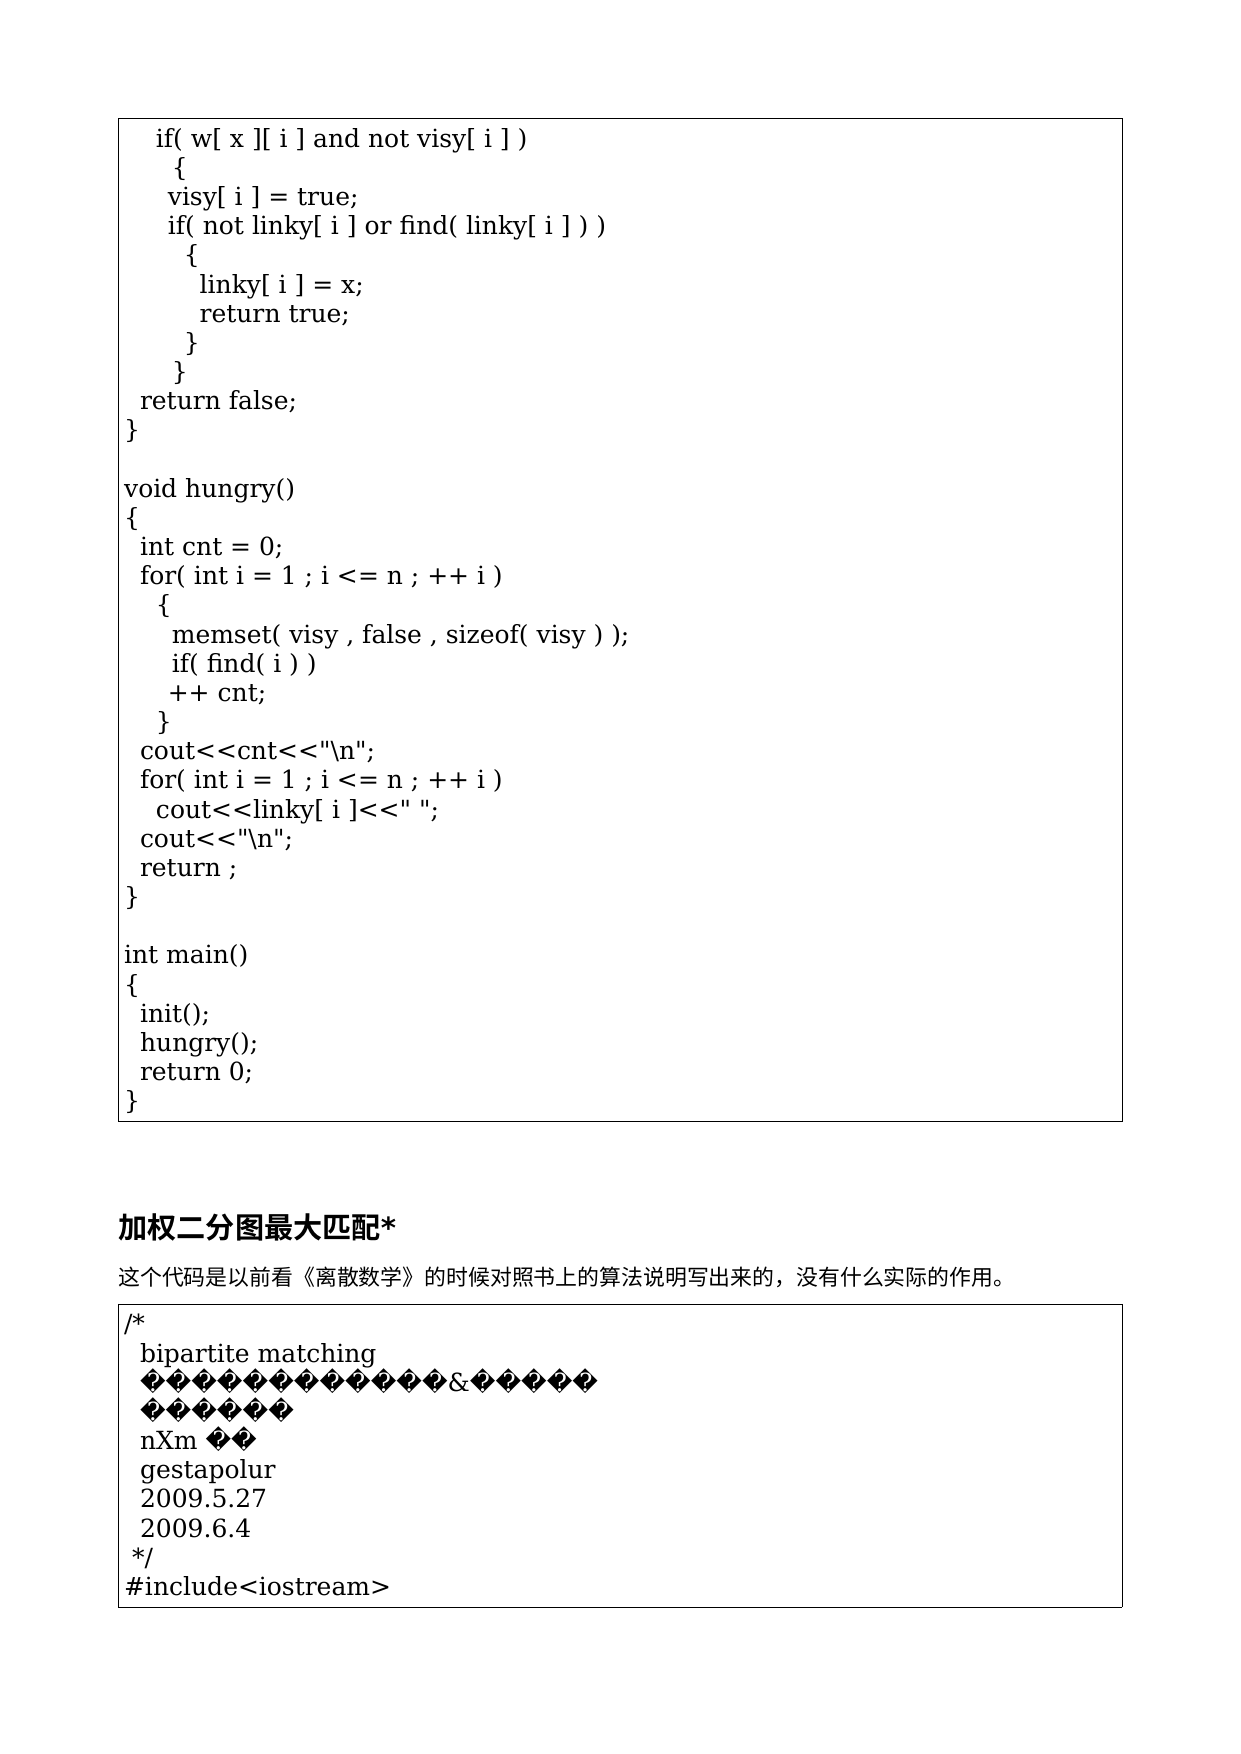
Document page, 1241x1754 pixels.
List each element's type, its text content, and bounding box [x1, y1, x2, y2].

text 这个代码是以前看《离散数学》的时候对照书上的算法说明写出来的，没有什么实际的作用。 [118, 1259, 1122, 1291]
subtitle 加权二分图最大匹配* [118, 1205, 1122, 1247]
table_header if( w[ x ][ i ] and not visy[ i ] ) { visy[ i ] = true; if( not linky[ i ] or find( linky[ i ] ) ) { linky[ i ] = x; return true; } } return false; } void hungry() { int cnt = 0; for( int i = 1 ; i <= n ; ++ i ) { memset( visy , false , sizeof( visy ) ); if( find( i ) ) ++ cnt; } cout<<cnt<<"\n"; for( int i = 1 ; i <= n ; ++ i ) cout<<linky[ i ]<<" "; cout<<"\n"; return ; } int main() { init(); hungry(); return 0; } [119, 119, 1122, 1121]
table_header /* bipartite matching ������������&����� ������ nXm �� gestapolur 2009.5.27 2009.6.4 */ #include<iostream> [119, 1305, 1122, 1607]
